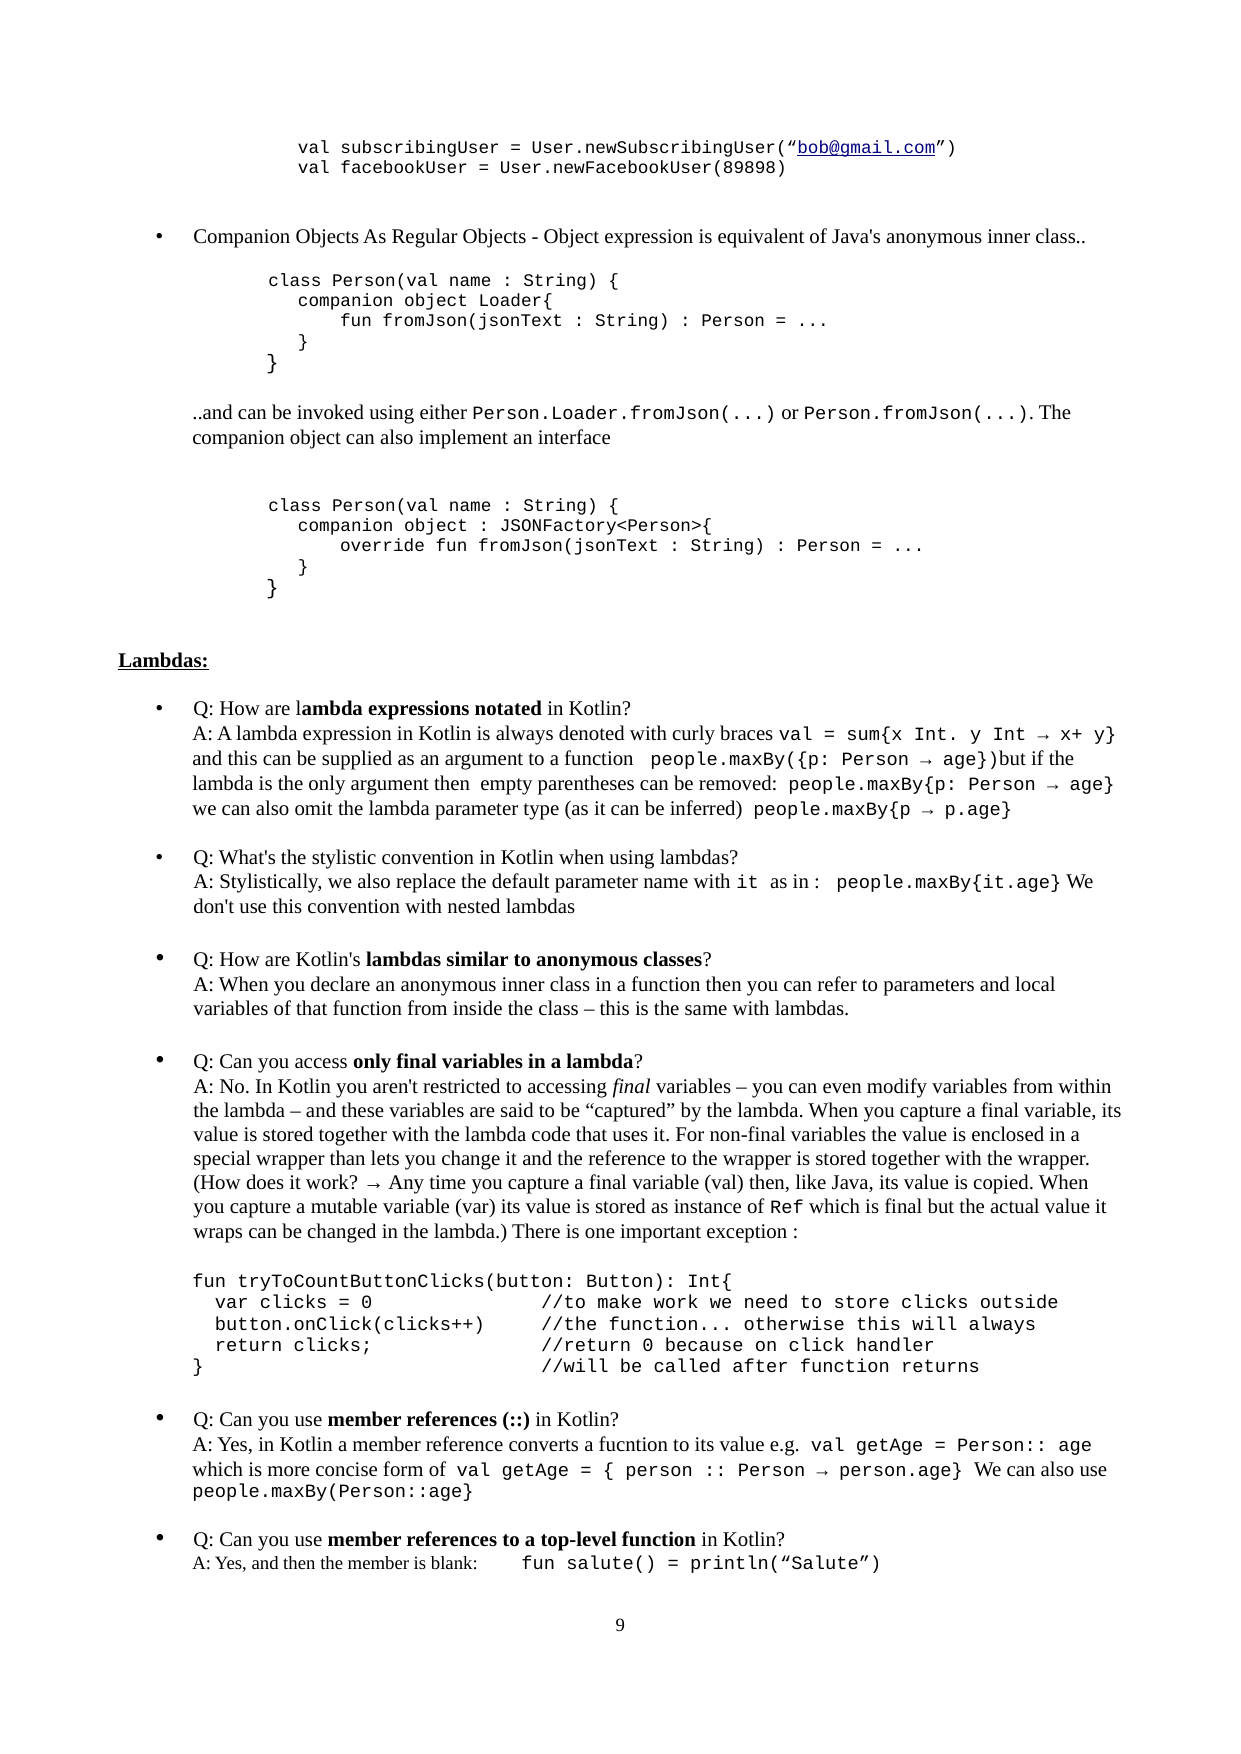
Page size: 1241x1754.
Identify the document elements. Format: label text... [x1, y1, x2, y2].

text } [118, 352, 1122, 376]
list Companion Objects As Regular Objects - Object expression is equivalent of Java's anonymous inner class.. [156, 224, 1122, 248]
text val facebookUser = User.newFacebookUser(89898) [118, 158, 1122, 178]
text ..and can be invoked using either Person.Loader.fromJson(...) or Person.fromJson(...). The companion object can also implement an interface [192, 399, 1122, 449]
text } //will be called after function returns [192, 1357, 1122, 1378]
text var clicks = 0 //to make work we need to store clicks outside [192, 1293, 1122, 1314]
list Q: Can you use member references to a top-level function in Kotlin? [156, 1527, 1122, 1552]
list A: Stylistically, we also replace the default parameter name with it as in : people.maxBy{it.age} We don't use this convention with nested lambdas [156, 869, 1122, 918]
list Q: Can you access only final variables in a lambda? [156, 1049, 1122, 1073]
text val subscribingUser = User.newSubscribingUser(“bob@gmail.com”) [118, 138, 1122, 158]
text override fun fromJson(jsonText : String) : Person = ... [118, 537, 1122, 557]
text } [118, 332, 1122, 352]
list class Person(val name : String) { [231, 497, 1122, 517]
list class Person(val name : String) { [231, 272, 1122, 292]
text button.onClick(clicks++) //the function... otherwise this will always [192, 1314, 1122, 1336]
text companion object Loader{ [118, 292, 1122, 312]
list A: When you declare an anonymous inner class in a function then you can refer to parameters and local variables of that function from inside the class – this is the same with lambdas. [156, 972, 1122, 1020]
text A: A lambda expression in Kotlin is always denoted with curly braces val = sum{x Int. y Int → x+ y} and this can be supplied as an argument to a function people.maxBy({p: Person → age})but if the lambda is the only argument then empty parentheses can be removed: people.maxBy{p: Person → age} we can also omit the lambda parameter type (as it can be inferred) people.maxBy{p → p.age} [192, 720, 1122, 821]
text } [192, 577, 1122, 601]
list Q: What's the stylistic convention in Kotlin when using lambdas? [156, 845, 1122, 869]
list Q: Can you use member references (::) in Kotlin? [156, 1407, 1122, 1432]
text fun tryToCountButtonClicks(button: Button): Int{ [192, 1272, 1122, 1293]
list Q: How are lambda expressions notated in Kotlin? [156, 696, 1122, 720]
text companion object : JSONFactory<Person>{ [118, 517, 1122, 537]
text Lambdas: [118, 648, 1122, 672]
text return clicks; //return 0 because on click handler [192, 1336, 1122, 1357]
list Q: How are Kotlin's lambdas similar to anonymous classes? [156, 947, 1122, 972]
text fun fromJson(jsonText : String) : Person = ... [118, 312, 1122, 332]
text A: Yes, in Kotlin a member reference converts a fucntion to its value e.g. val getAge = Person:: age which is more concise form of val getAge = { person :: Person → person.age} We can also use people.maxBy(Person::age} [192, 1432, 1122, 1503]
text A: Yes, and then the member is blank: fun salute() = println(“Salute”) [192, 1552, 1122, 1575]
list A: No. In Kotlin you aren't restricted to accessing final variables – you can even modify variables from within the lambda – and these variables are said to be “captured” by the lambda. When you capture a final variable, its value is stored together with the lambda code that uses it. For non-final variables the value is enclosed in a special wrapper than lets you change it and the reference to the wrapper is stored together with the wrapper. (How does it work? → Any time you capture a final variable (val) then, like Java, its value is copied. When you capture a mutable variable (var) its value is stored as instance of Ref which is final but the actual value it wraps can be changed in the lambda.) There is one important exception : [156, 1073, 1122, 1243]
text } [118, 557, 1122, 577]
